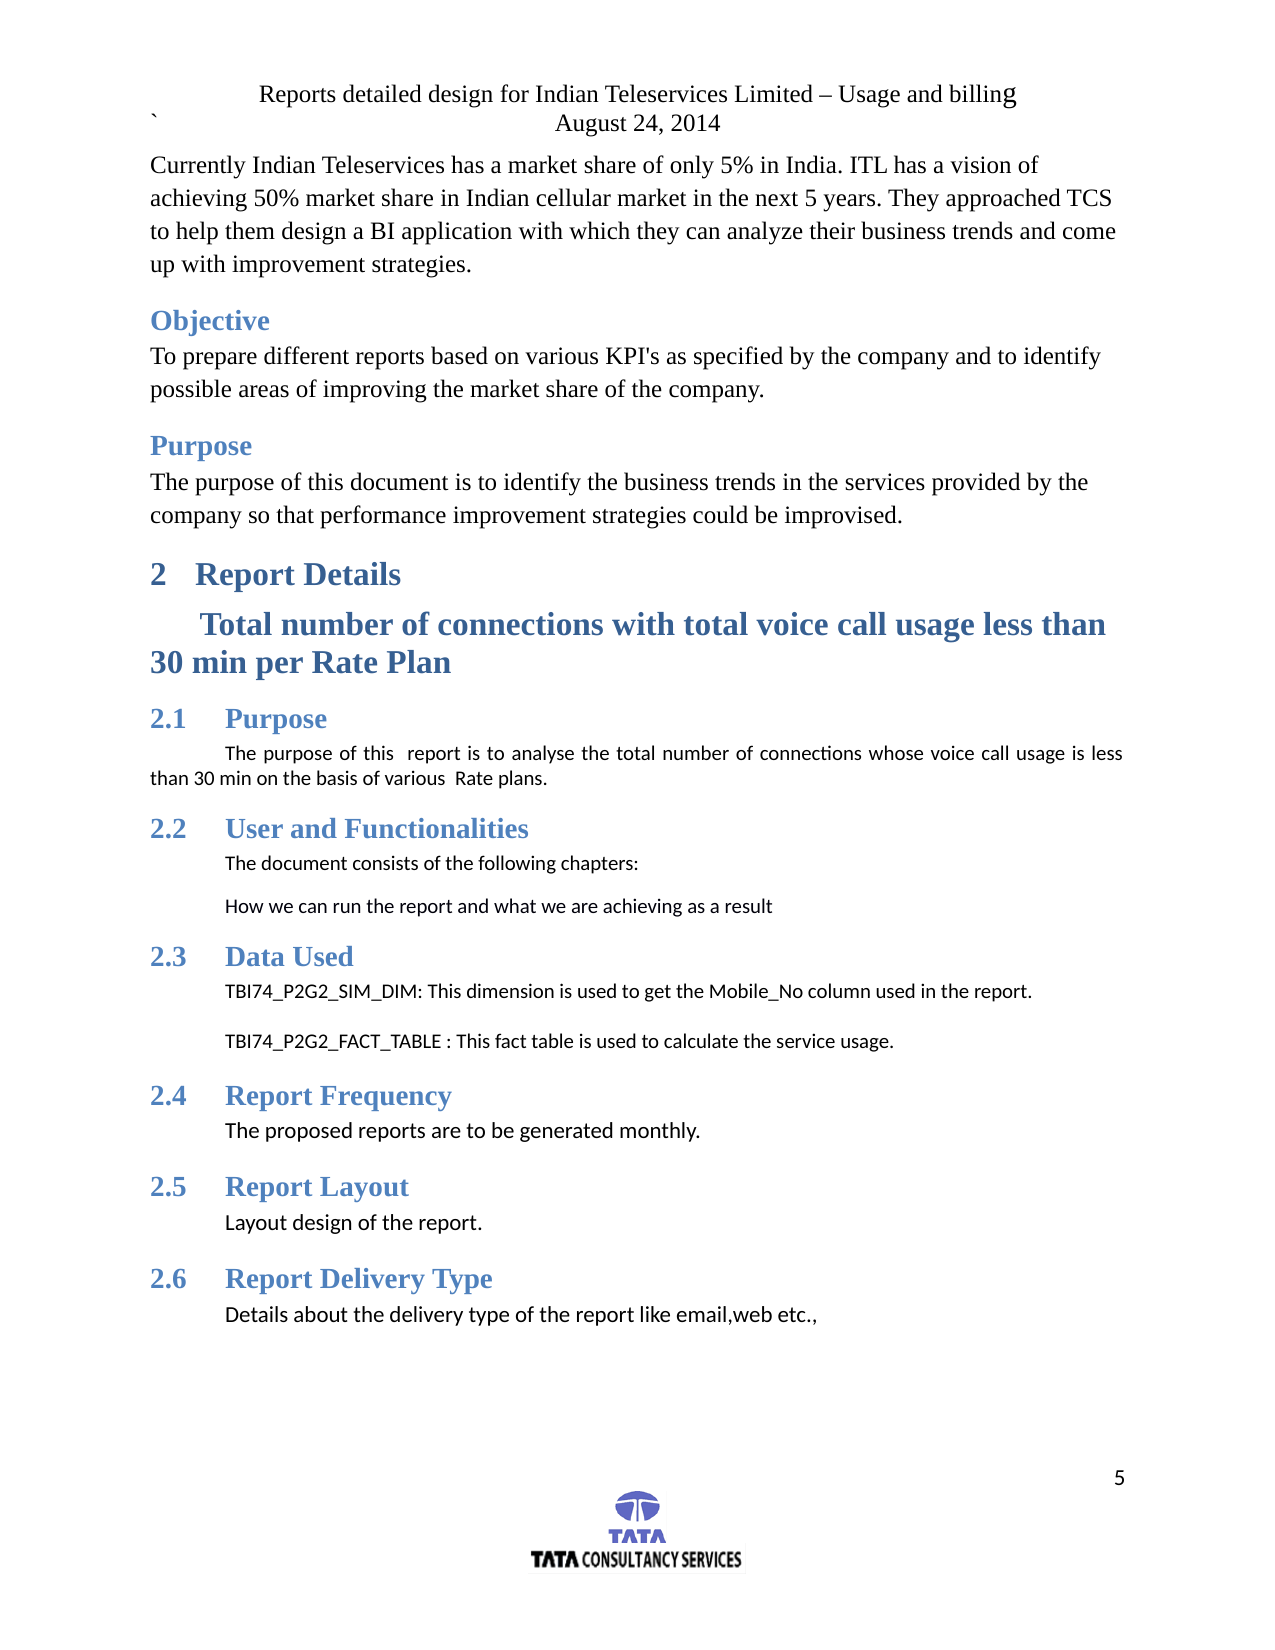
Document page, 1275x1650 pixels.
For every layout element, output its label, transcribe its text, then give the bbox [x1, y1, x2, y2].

text TBI74_P2G2_SIM_DIM: This dimension is used to get the Mobile_No column used in the report. [210, 978, 1125, 1003]
subtitle Report Details [150, 554, 1125, 592]
subtitle Total number of connections with total voice call usage less than 30 min per Rate Plan [150, 604, 1125, 681]
text To prepare different reports based on various KPI's as specified by the company and to identify possible areas of improving the market share of the company. [150, 341, 1125, 403]
text The document consists of the following chapters: [150, 850, 1125, 876]
text Details about the delivery type of the report like email,web etc., [210, 1300, 1125, 1328]
text Layout design of the report. [210, 1208, 1125, 1236]
text TBI74_P2G2_FACT_TABLE : This fact table is used to calculate the service usage. [210, 1028, 1125, 1053]
subtitle 2.5 Report Layout [150, 1169, 1125, 1203]
text The purpose of this report is to analyse the total number of connections whose voice call usage is less than 30 min on the basis of various Rate plans. [150, 740, 1125, 791]
subtitle 2.3 Data Used [150, 939, 1125, 973]
subtitle 2.2 User and Functionalities [150, 812, 1125, 845]
subtitle Purpose [150, 428, 1125, 462]
subtitle Objective [150, 303, 1125, 336]
text The proposed reports are to be generated monthly. [210, 1117, 1125, 1144]
subtitle 2.4 Report Frequency [150, 1078, 1125, 1112]
subtitle 2.6 Report Delivery Type [150, 1261, 1125, 1295]
text Currently Indian Teleservices has a market share of only 5% in India. ITL has a vision of achieving 50% market share in Indian cellular market in the next 5 years. They approached TCS to help them design a BI application with which they can analyze their business trends and come up with improvement strategies. [150, 150, 1125, 278]
text How we can run the report and what we are achieving as a result [150, 893, 1125, 919]
subtitle 2.1 Purpose [150, 701, 1125, 735]
picture [528, 1490, 747, 1575]
text The purpose of this document is to identify the business trends in the services provided by the company so that performance improvement strategies could be improvised. [150, 467, 1125, 529]
